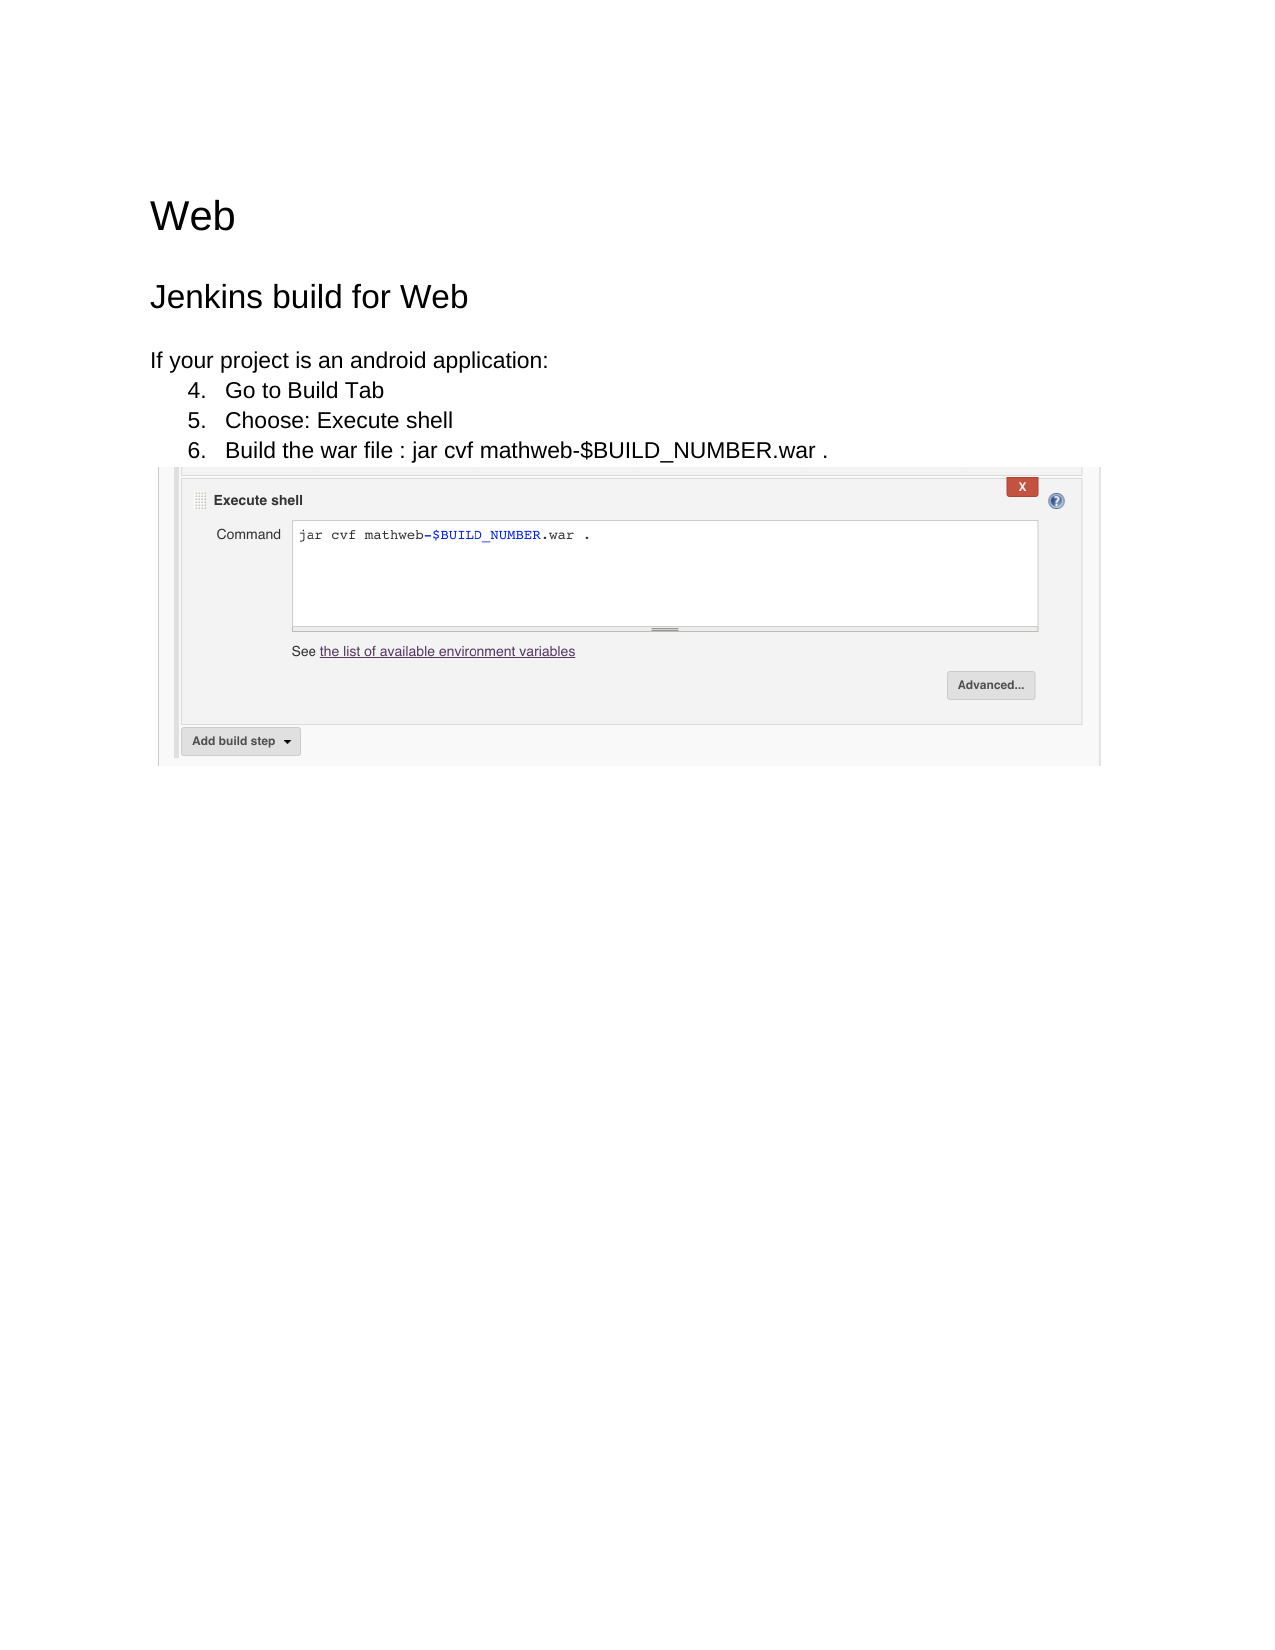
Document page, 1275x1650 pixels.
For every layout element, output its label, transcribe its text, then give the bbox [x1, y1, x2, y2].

list Build the war file : jar cvf mathweb-$BUILD_NUMBER.war . [187, 437, 1125, 464]
list Choose: Execute shell [187, 407, 1125, 433]
subtitle Jenkins build for Web [150, 277, 1125, 316]
list Go to Build Tab [187, 377, 1125, 403]
subtitle Web [150, 192, 1125, 239]
text If your project is an android application: [150, 347, 1125, 373]
picture [150, 467, 1125, 766]
